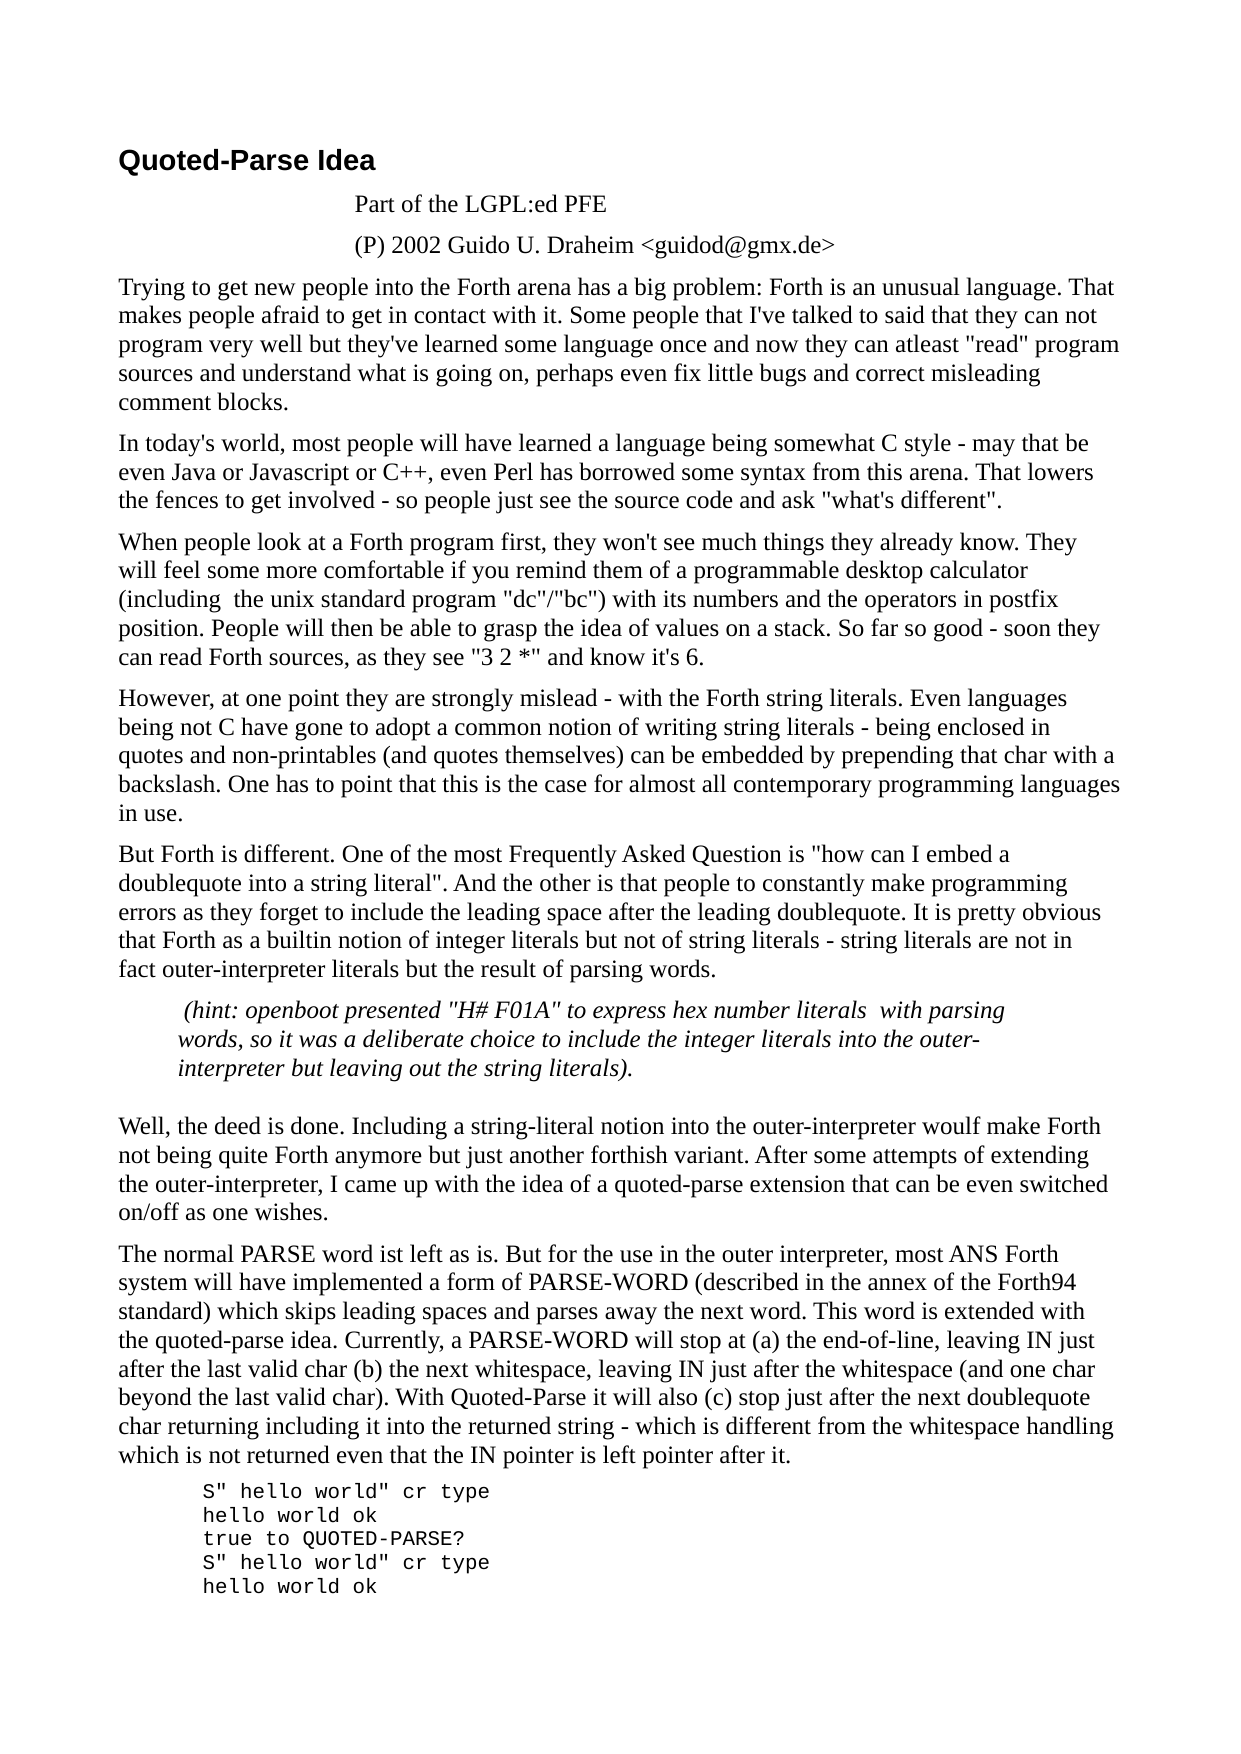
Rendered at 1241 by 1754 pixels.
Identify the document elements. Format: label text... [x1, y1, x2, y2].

text Trying to get new people into the Forth arena has a big problem: Forth is an unusual language. That makes people afraid to get in contact with it. Some people that I've talked to said that they can not program very well but they've learned some language once and now they can atleast "read" program sources and understand what is going on, perhaps even fix little bugs and correct misleading comment blocks. [118, 272, 1122, 415]
text But Forth is different. One of the most Frequently Asked Question is "how can I embed a doublequote into a string literal". And the other is that people to constantly make programming errors as they forget to include the leading space after the leading doublequote. It is pretty obvious that Forth as a builtin notion of integer literals but not of string literals - string literals are not in fact outer-interpreter literals but the result of parsing words. [118, 839, 1122, 983]
text Part of the LGPL:ed PFE [354, 189, 1122, 218]
text However, at one point they are strongly mislead - with the Forth string literals. Even languages being not C have gone to adopt a common notion of writing string literals - being enclosed in quotes and non-printables (and quotes themselves) can be embedded by prepending that char with a backslash. One has to point that this is the case for almost all contemporary programming languages in use. [118, 683, 1122, 827]
text Well, the deed is done. Including a string-literal notion into the outer-interpreter woulf make Forth not being quite Forth anymore but just another forthish variant. After some attempts of extending the outer-interpreter, I came up with the idea of a quoted-parse extension that can be even switched on/off as one wishes. [118, 1111, 1122, 1226]
text (P) 2002 Guido U. Draheim <guidod@gmx.de> [354, 230, 1122, 259]
text When people look at a Forth program first, they won't see much things they already know. They will feel some more comfortable if you remind them of a programmable desktop calculator (including the unix standard program "dc"/"bc") with its numbers and the operators in postfix position. People will then be able to grasp the idea of values on a stack. So far so good - soon they can read Forth sources, as they see "3 2 *" and know it's 6. [118, 527, 1122, 670]
text S" hello world" cr type hello world ok true to QUOTED-PARSE? S" hello world" cr type hello world ok [177, 1481, 1063, 1599]
subtitle Quoted-Parse Idea [118, 143, 1122, 177]
text (hint: openboot presented "H# F01A" to express hex number literals with parsing words, so it was a deliberate choice to include the integer literals into the outer-interpreter but leaving out the string literals). [177, 995, 1063, 1082]
text In today's world, most people will have learned a language being somewhat C style - may that be even Java or Javascript or C++, even Perl has borrowed some syntax from this arena. That lowers the fences to get involved - so people just see the source code and ask "what's different". [118, 428, 1122, 514]
text The normal PARSE word ist left as is. But for the use in the outer interpreter, most ANS Forth system will have implemented a form of PARSE-WORD (described in the annex of the Forth94 standard) which skips leading spaces and parses away the next word. This word is extended with the quoted-parse idea. Currently, a PARSE-WORD will stop at (a) the end-of-line, leaving IN just after the last valid char (b) the next whitespace, leaving IN just after the whitespace (and one char beyond the last valid char). With Quoted-Parse it will also (c) stop just after the next doublequote char returning including it into the returned string - which is different from the whitespace handling which is not returned even that the IN pointer is left pointer after it. [118, 1239, 1122, 1469]
